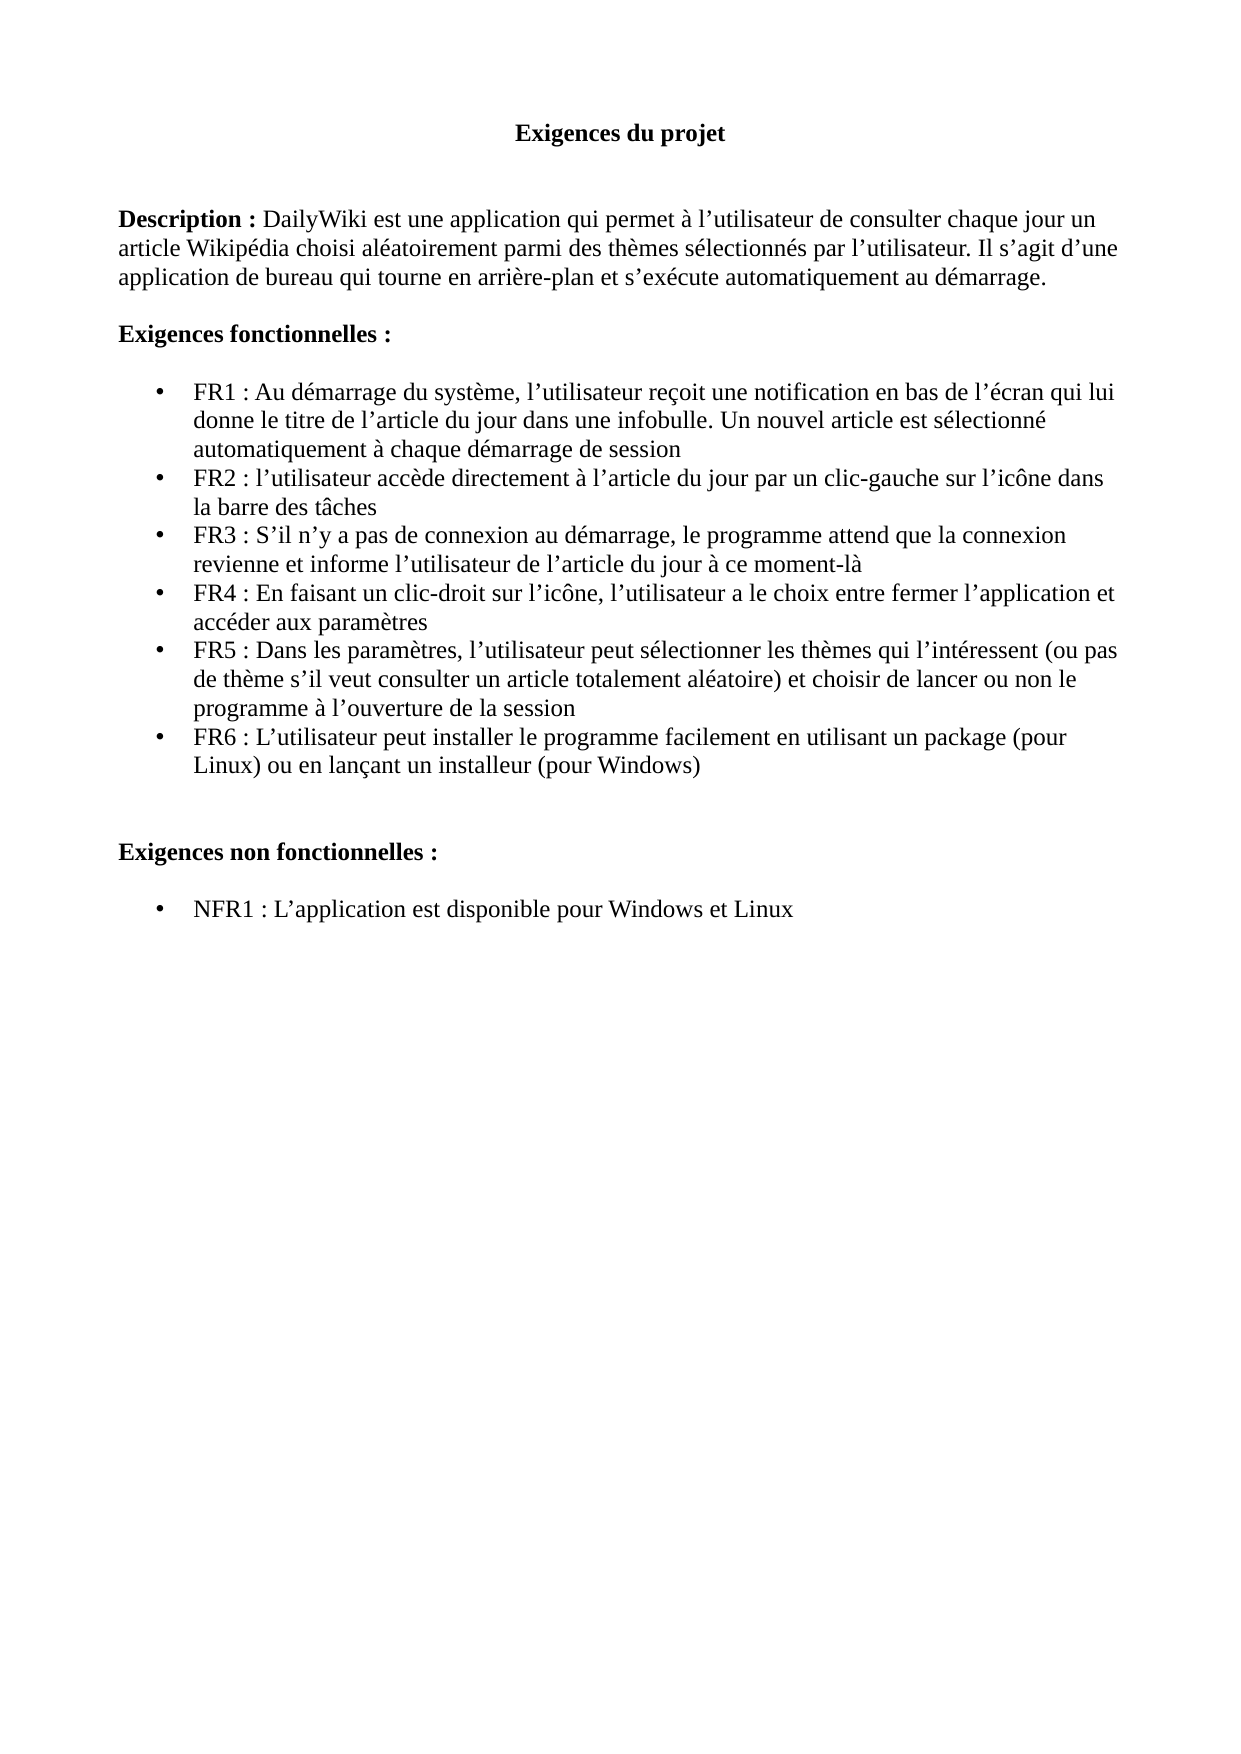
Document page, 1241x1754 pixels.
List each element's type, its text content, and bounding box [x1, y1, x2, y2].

text Exigences du projet [118, 118, 1122, 147]
list NFR1 : L’application est disponible pour Windows et Linux [156, 894, 1122, 923]
list FR3 : S’il n’y a pas de connexion au démarrage, le programme attend que la connexion revienne et informe l’utilisateur de l’article du jour à ce moment-là [156, 521, 1122, 578]
list FR2 : l’utilisateur accède directement à l’article du jour par un clic-gauche sur l’icône dans la barre des tâches [156, 463, 1122, 521]
list FR1 : Au démarrage du système, l’utilisateur reçoit une notification en bas de l’écran qui lui donne le titre de l’article du jour dans une infobulle. Un nouvel article est sélectionné automatiquement à chaque démarrage de session [156, 377, 1122, 463]
list FR6 : L’utilisateur peut installer le programme facilement en utilisant un package (pour Linux) ou en lançant un installeur (pour Windows) [156, 722, 1122, 779]
text Description : DailyWiki est une application qui permet à l’utilisateur de consulter chaque jour un article Wikipédia choisi aléatoirement parmi des thèmes sélectionnés par l’utilisateur. Il s’agit d’une application de bureau qui tourne en arrière-plan et s’exécute automatiquement au démarrage. [118, 204, 1122, 291]
list FR5 : Dans les paramètres, l’utilisateur peut sélectionner les thèmes qui l’intéressent (ou pas de thème s’il veut consulter un article totalement aléatoire) et choisir de lancer ou non le programme à l’ouverture de la session [156, 636, 1122, 722]
text Exigences fonctionnelles : [118, 319, 1122, 348]
text Exigences non fonctionnelles : [118, 837, 1122, 866]
list FR4 : En faisant un clic-droit sur l’icône, l’utilisateur a le choix entre fermer l’application et accéder aux paramètres [156, 578, 1122, 636]
